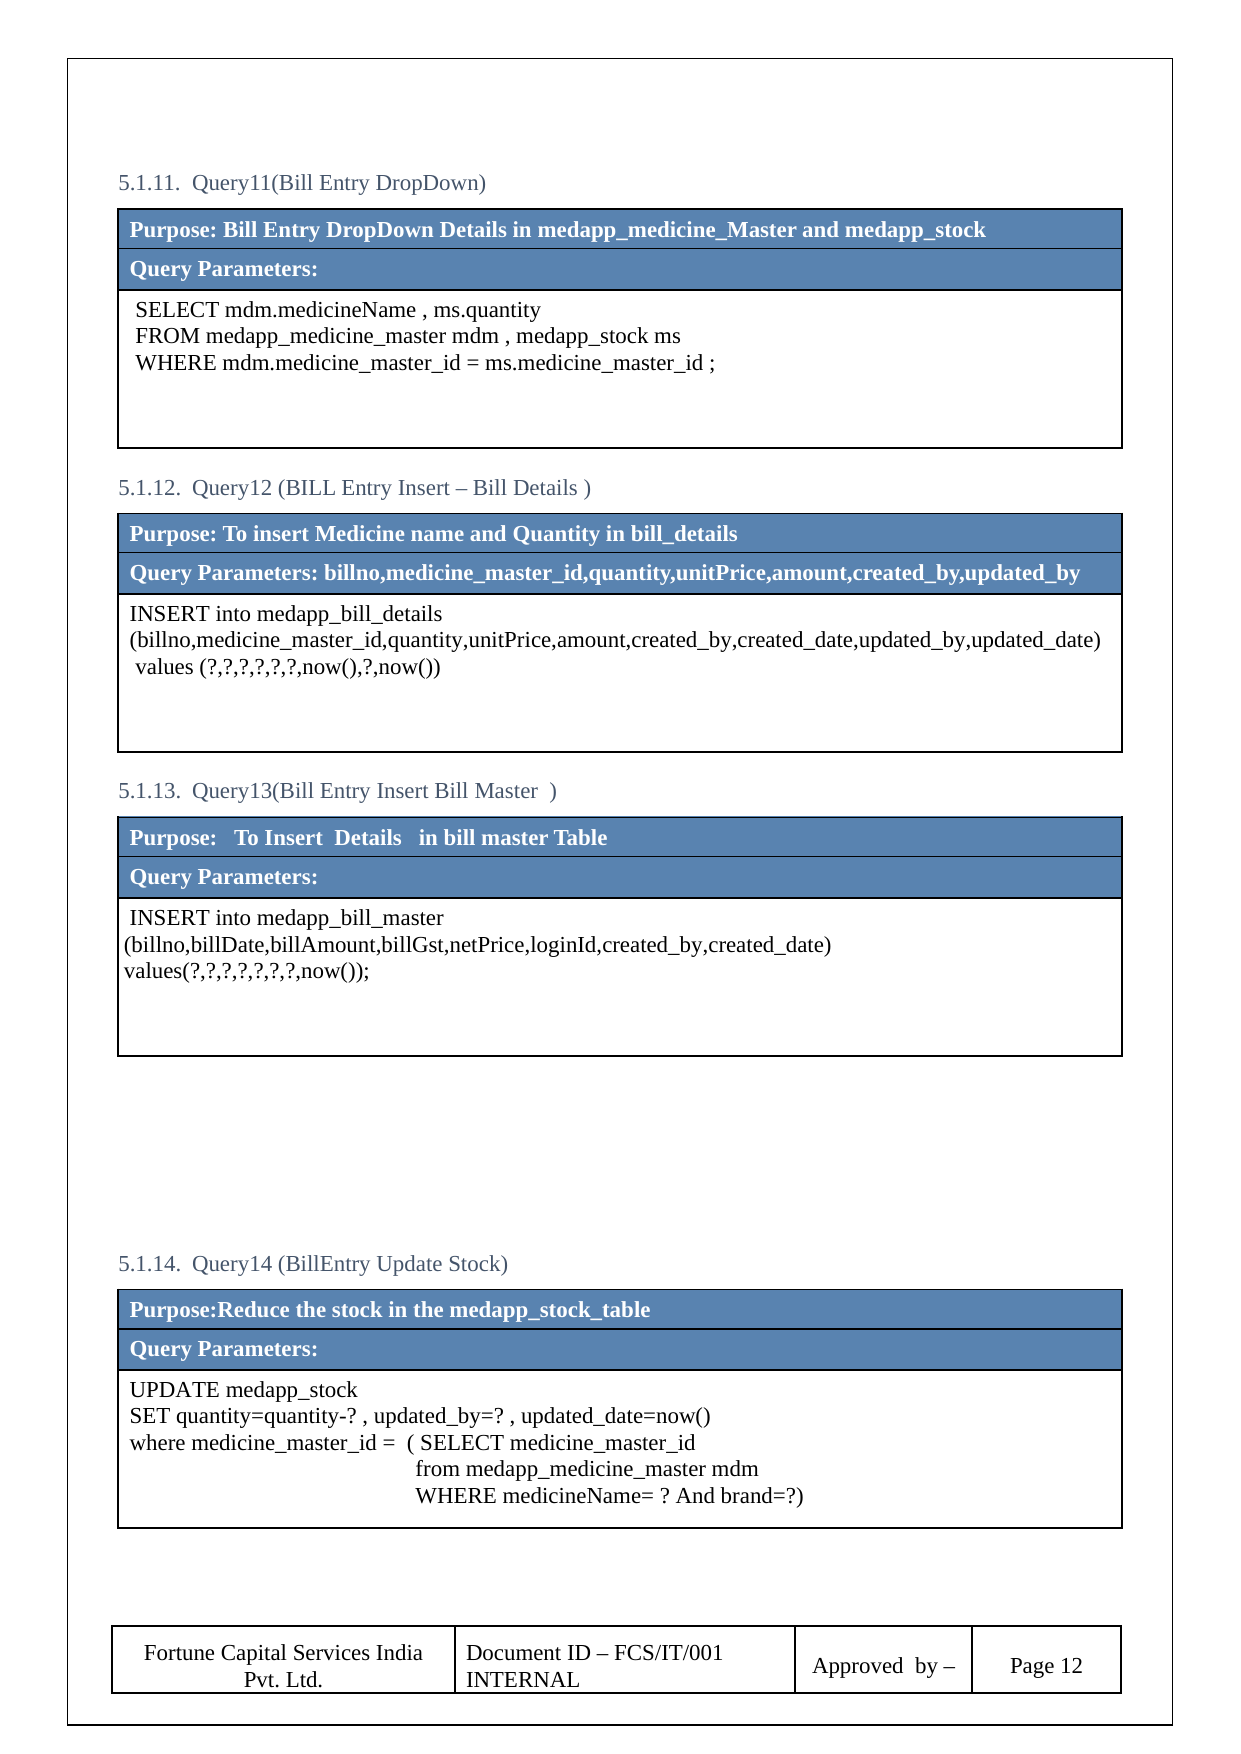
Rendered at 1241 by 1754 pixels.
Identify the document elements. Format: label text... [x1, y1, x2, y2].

table_cell SELECT mdm.medicineName , ms.quantity FROM medapp_medicine_master mdm , medapp_stock ms WHERE mdm.medicine_master_id = ms.medicine_master_id ; [119, 291, 1121, 447]
subtitle Query11(Bill Entry DropDown) [118, 169, 1122, 196]
table_cell INSERT into medapp_bill_master (billno,billDate,billAmount,billGst,netPrice,loginId,created_by,created_date) values(?,?,?,?,?,?,?,now()); [119, 899, 1121, 1055]
subtitle Query14 (BillEntry Update Stock) [118, 1249, 1122, 1276]
table_cell Query Parameters: [119, 249, 1121, 289]
table_cell Query Parameters: [119, 1330, 1121, 1369]
table_cell INSERT into medapp_bill_details (billno,medicine_master_id,quantity,unitPrice,amount,created_by,created_date,updated_by,updated_date) values (?,?,?,?,?,?,now(),?,now()) [119, 595, 1121, 751]
table_cell Query Parameters: billno,medicine_master_id,quantity,unitPrice,amount,created_by,updated_by [119, 553, 1121, 593]
table_cell UPDATE medapp_stock SET quantity=quantity-? , updated_by=? , updated_date=now() where medicine_master_id = ( SELECT medicine_master_id from medapp_medicine_master mdm WHERE medicineName= ? And brand=?) [119, 1371, 1121, 1527]
table_header Purpose: Bill Entry DropDown Details in medapp_medicine_Master and medapp_stock [119, 210, 1121, 248]
subtitle Query13(Bill Entry Insert Bill Master ) [118, 778, 1122, 804]
table_header Purpose: To insert Medicine name and Quantity in bill_details [119, 514, 1121, 552]
table_cell Query Parameters: [119, 857, 1121, 897]
table_header Purpose:Reduce the stock in the medapp_stock_table [119, 1290, 1121, 1328]
subtitle Query12 (BILL Entry Insert – Bill Details ) [118, 473, 1122, 500]
table_header Purpose: To Insert Details in bill master Table [119, 818, 1121, 856]
